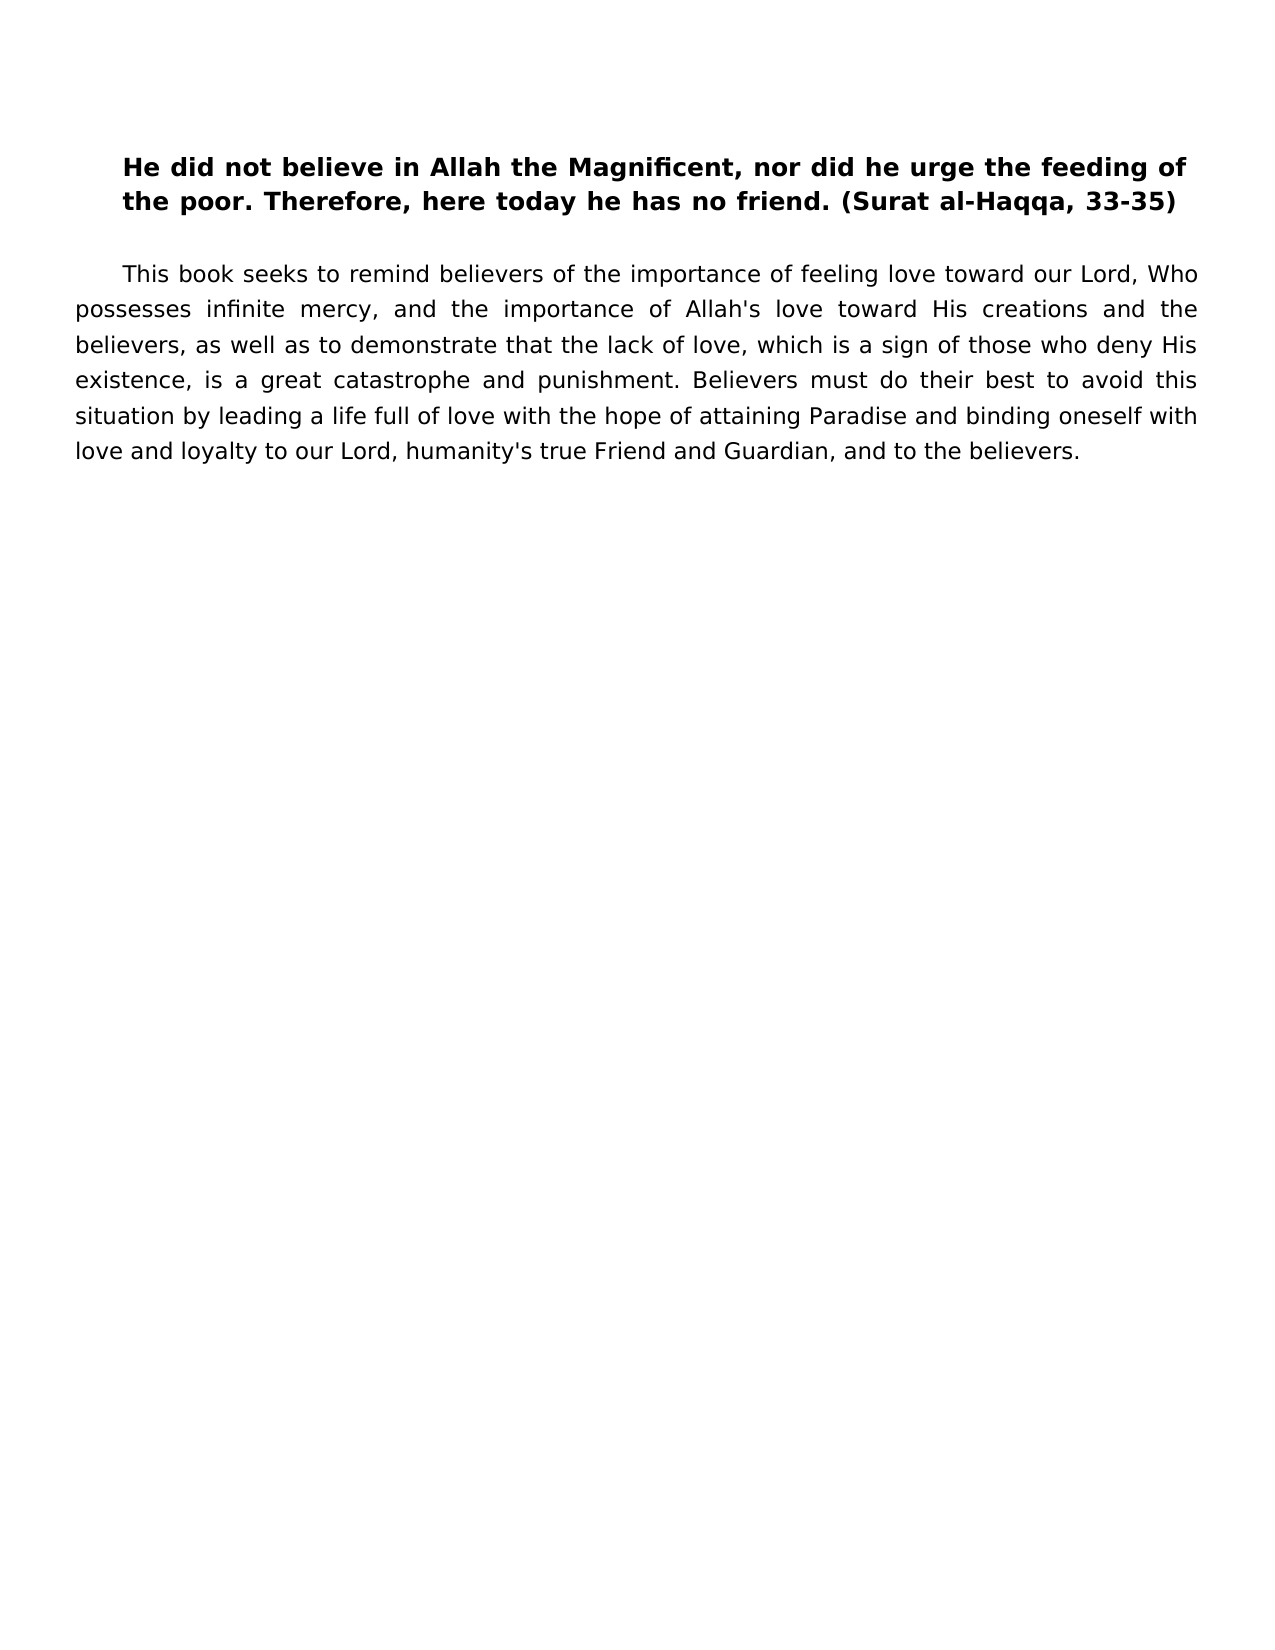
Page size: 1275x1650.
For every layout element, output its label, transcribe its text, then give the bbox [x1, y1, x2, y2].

text This book seeks to remind believers of the importance of feeling love toward our Lord, Who possesses infinite mercy, and the importance of Allah's love toward His creations and the believers, as well as to demonstrate that the lack of love, which is a sign of those who deny His existence, is a great catastrophe and punishment. Believers must do their best to avoid this situation by leading a life full of love with the hope of attaining Paradise and binding oneself with love and loyalty to our Lord, humanity's true Friend and Guardian, and to the believers. [75, 254, 1200, 467]
text He did not believe in Allah the Magnificent, nor did he urge the feeding of the poor. Therefore, here today he has no friend. (Surat al-Haqqa, 33-35) [122, 150, 1188, 250]
